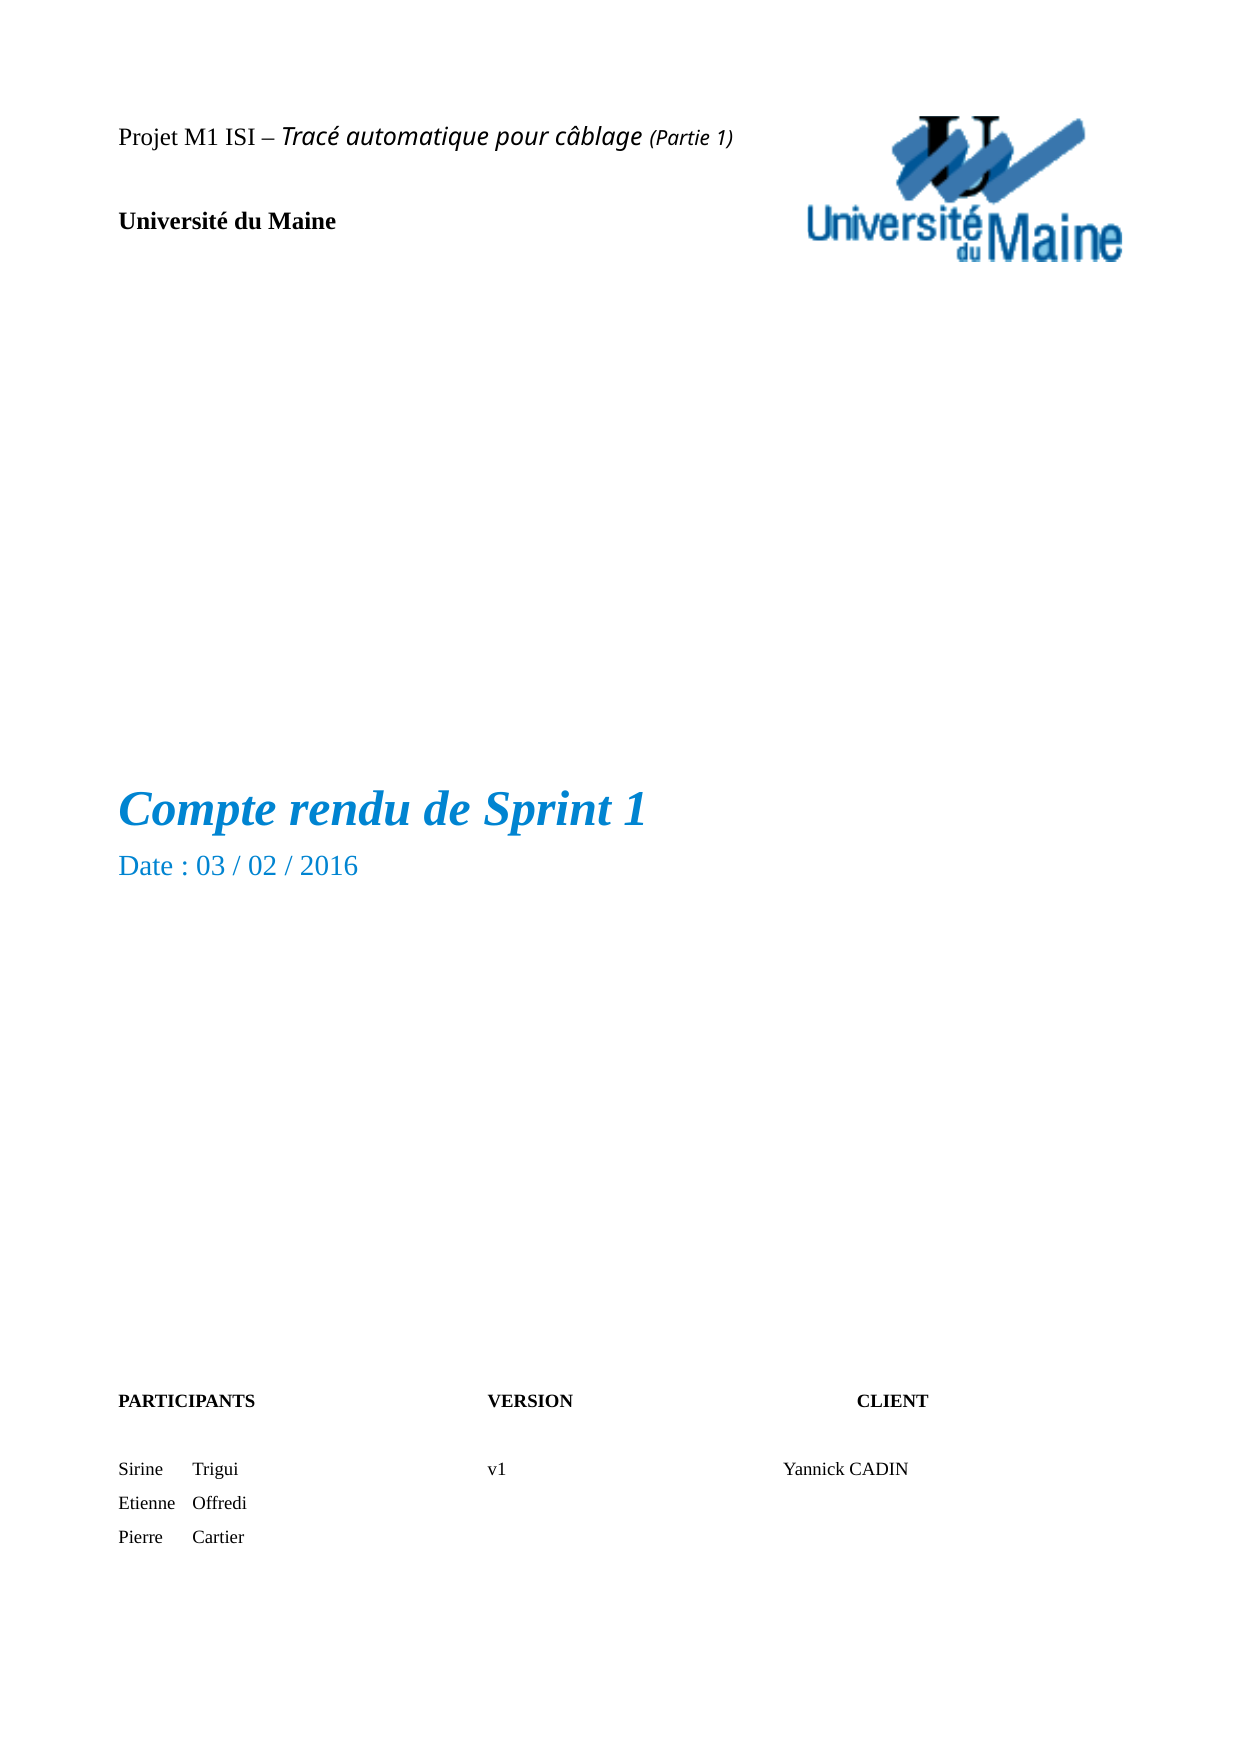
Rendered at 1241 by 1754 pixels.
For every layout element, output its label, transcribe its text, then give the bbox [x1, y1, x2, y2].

text Projet M1 ISI – Tracé automatique pour câblage (Partie 1) [118, 118, 807, 152]
text Compte rendu de Sprint 1 [118, 778, 1122, 836]
text Date : 03 / 02 / 2016 [118, 848, 1122, 882]
text Pierre Cartier [118, 1526, 1122, 1547]
text Etienne Offredi [118, 1492, 1122, 1513]
text Sirine Trigui v1 Yannick CADIN [118, 1458, 1122, 1479]
text Université du Maine [118, 206, 807, 235]
text PARTICIPANTS VERSION CLIENT [118, 1389, 1122, 1411]
picture [807, 116, 1123, 262]
